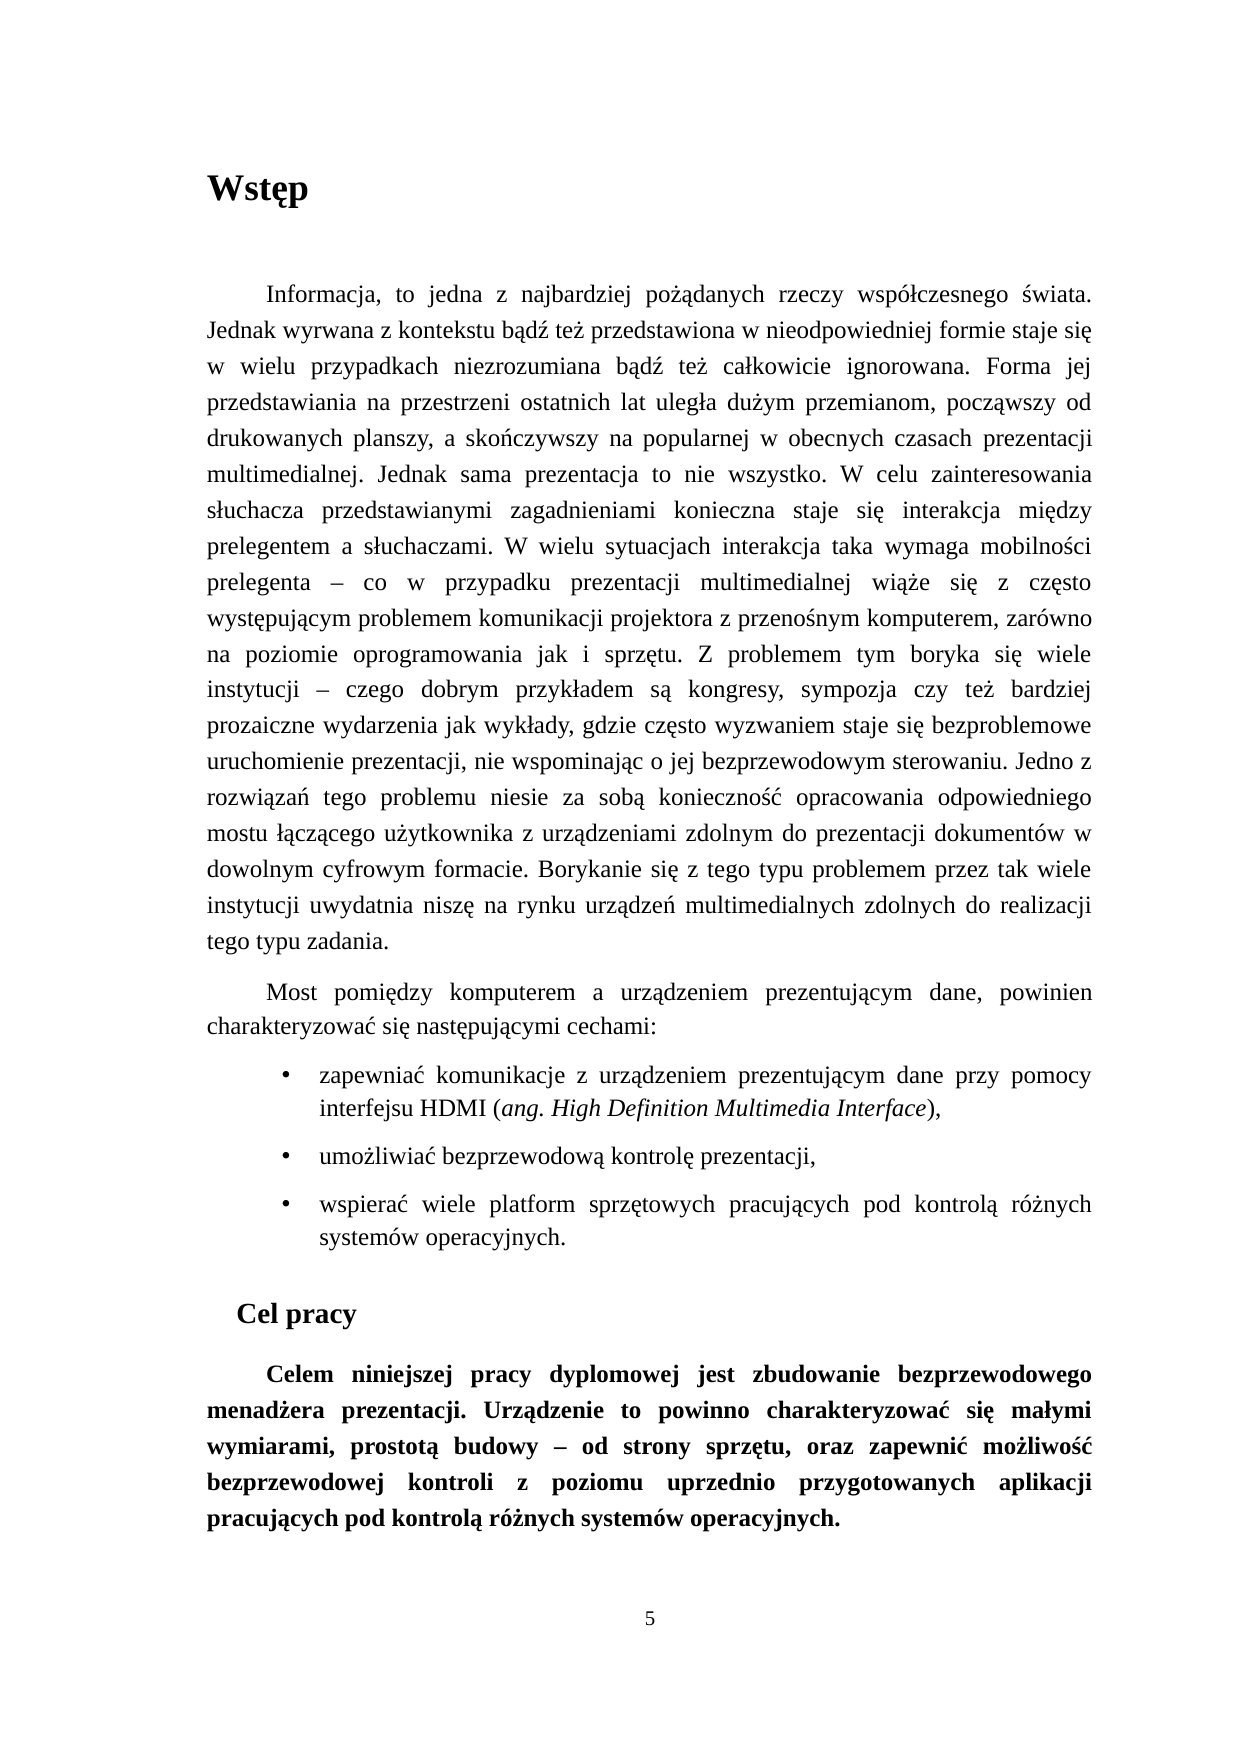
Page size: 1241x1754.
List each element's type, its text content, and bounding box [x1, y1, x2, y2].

subtitle Cel pracy [207, 1296, 1093, 1329]
list zapewniać komunikacje z urządzeniem prezentującym dane przy pomocy interfejsu HDMI (ang. High Definition Multimedia Interface), [282, 1060, 1093, 1122]
subtitle Wstęp [207, 165, 1093, 208]
text Most pomiędzy komputerem a urządzeniem prezentującym dane, powinien charakteryzować się następującymi cechami: [207, 977, 1093, 1040]
text Informacja, to jedna z najbardziej pożądanych rzeczy współczesnego świata. Jednak wyrwana z kontekstu bądź też przedstawiona w nieodpowiedniej formie staje się w wielu przypadkach niezrozumiana bądź też całkowicie ignorowana. Forma jej przedstawiania na przestrzeni ostatnich lat uległa dużym przemianom, począwszy od drukowanych planszy, a skończywszy na popularnej w obecnych czasach prezentacji multimedialnej. Jednak sama prezentacja to nie wszystko. W celu zainteresowania słuchacza przedstawianymi zagadnieniami konieczna staje się interakcja między prelegentem a słuchaczami. W wielu sytuacjach interakcja taka wymaga mobilności prelegenta – co w przypadku prezentacji multimedialnej wiąże się z często występującym problemem komunikacji projektora z przenośnym komputerem, zarówno na poziomie oprogramowania jak i sprzętu. Z problemem tym boryka się wiele instytucji – czego dobrym przykładem są kongresy, sympozja czy też bardziej prozaiczne wydarzenia jak wykłady, gdzie często wyzwaniem staje się bezproblemowe uruchomienie prezentacji, nie wspominając o jej bezprzewodowym sterowaniu. Jedno z rozwiązań tego problemu niesie za sobą konieczność opracowania odpowiedniego mostu łączącego użytkownika z urządzeniami zdolnym do prezentacji dokumentów w dowolnym cyfrowym formacie. Borykanie się z tego typu problemem przez tak wiele instytucji uwydatnia niszę na rynku urządzeń multimedialnych zdolnych do realizacji tego typu zadania. [207, 279, 1093, 955]
list umożliwiać bezprzewodową kontrolę prezentacji, [282, 1141, 1093, 1170]
text Celem niniejszej pracy dyplomowej jest zbudowanie bezprzewodowego menadżera prezentacji. Urządzenie to powinno charakteryzować się małymi wymiarami, prostotą budowy – od strony sprzętu, oraz zapewnić możliwość bezprzewodowej kontroli z poziomu uprzednio przygotowanych aplikacji pracujących pod kontrolą różnych systemów operacyjnych. [207, 1359, 1093, 1532]
list wspierać wiele platform sprzętowych pracujących pod kontrolą różnych systemów operacyjnych. [282, 1189, 1093, 1250]
